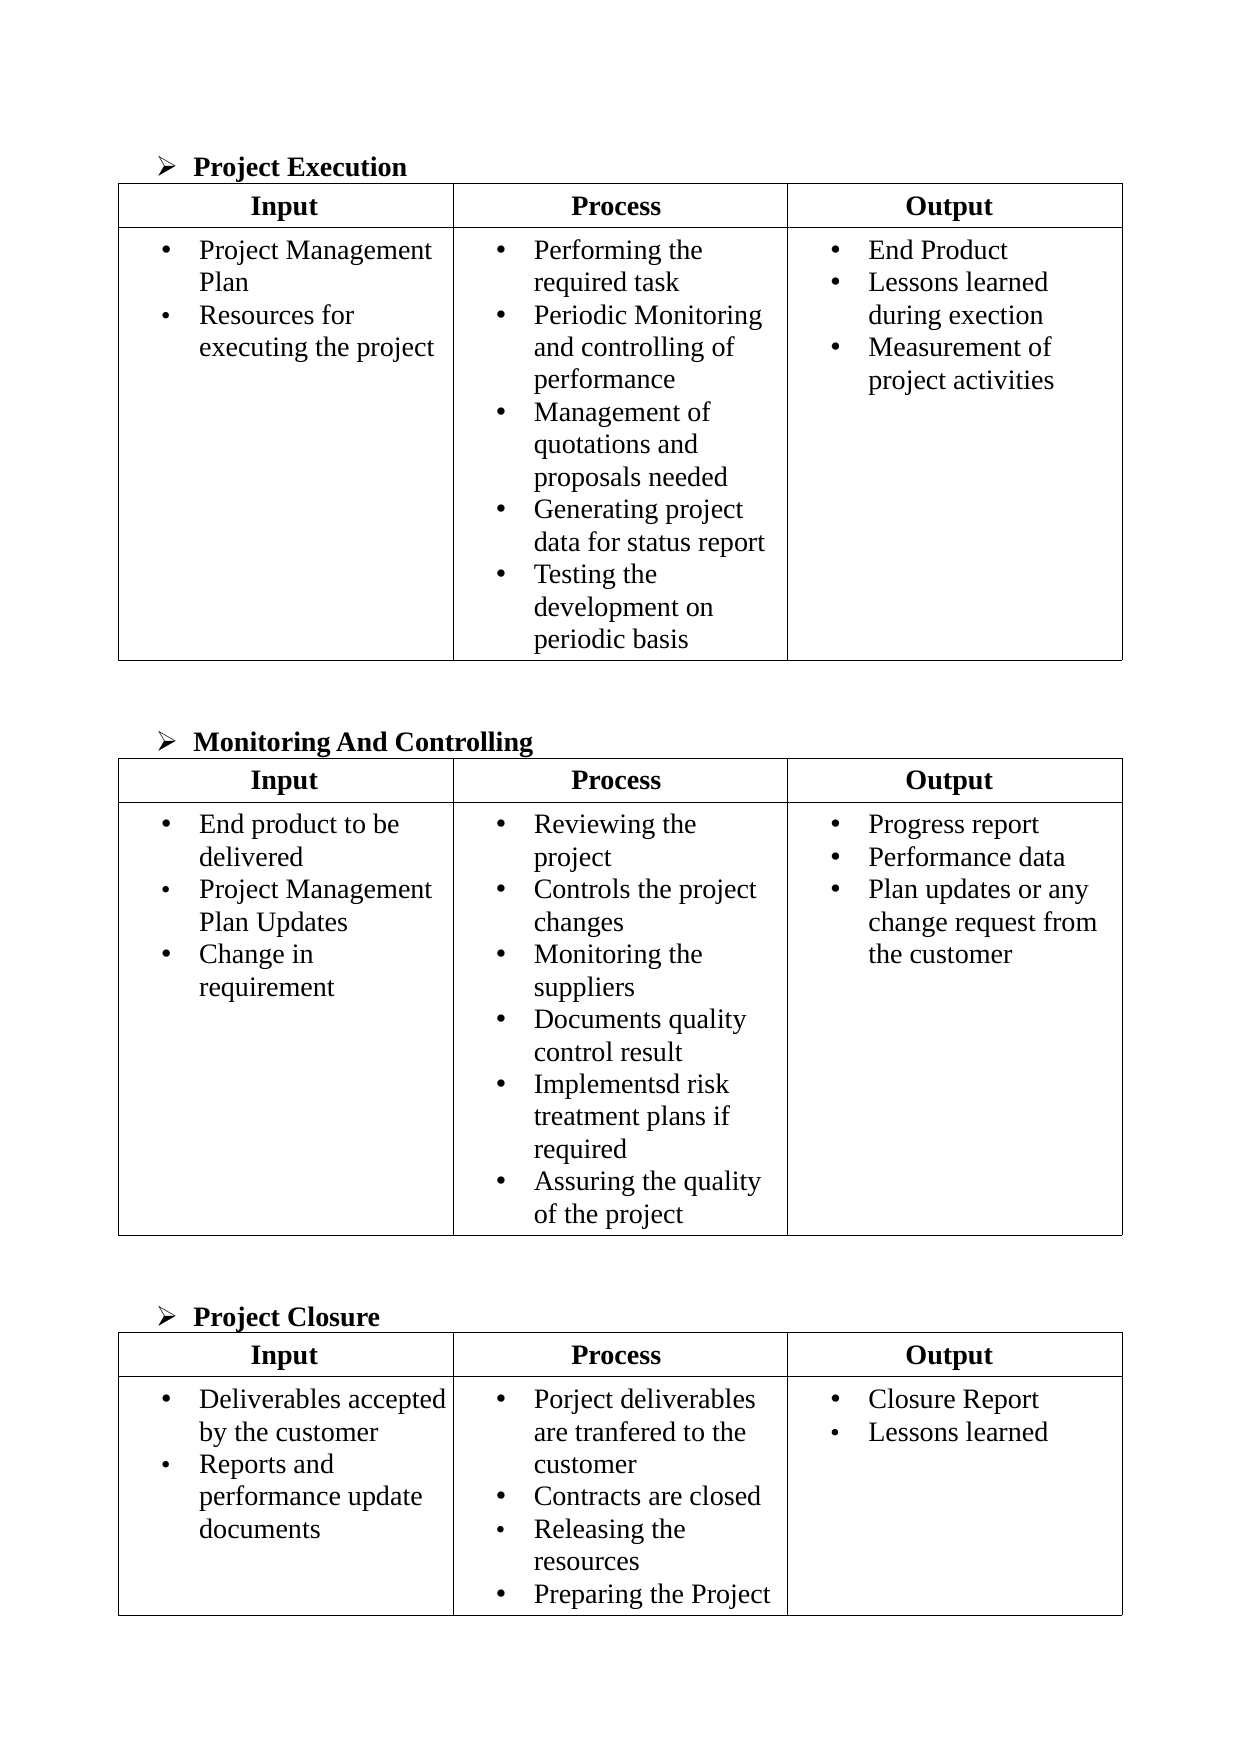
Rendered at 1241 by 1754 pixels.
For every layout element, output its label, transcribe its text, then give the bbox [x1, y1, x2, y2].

table_cell Closure Report Lessons learned [788, 1377, 1122, 1615]
table_header Input [119, 759, 453, 802]
table_cell End product to be delivered Project Management Plan Updates Change in requirement [119, 803, 453, 1235]
table_header Output [788, 759, 1122, 802]
table_cell Project Management Plan Resources for executing the project [119, 228, 453, 660]
table_header Output [788, 1333, 1122, 1376]
table_header Process [454, 184, 787, 227]
table_cell Progress report Performance data Plan updates or any change request from the customer [788, 803, 1122, 1235]
table_cell End Product Lessons learned during exection Measurement of project activities [788, 228, 1122, 660]
table_cell Porject deliverables are tranfered to the customer Contracts are closed Releasing the resources Preparing the Project [454, 1377, 787, 1615]
list Project Execution [156, 151, 1122, 183]
list Monitoring And Controlling [156, 725, 1122, 758]
table_header Input [119, 1333, 453, 1376]
table_cell Reviewing the project Controls the project changes Monitoring the suppliers Documents quality control result Implementsd risk treatment plans if required Assuring the quality of the project [454, 803, 787, 1235]
table_header Process [454, 1333, 787, 1376]
table_cell Deliverables accepted by the customer Reports and performance update documents [119, 1377, 453, 1615]
list Project Closure [156, 1300, 1122, 1332]
table_header Process [454, 759, 787, 802]
table_cell Performing the required task Periodic Monitoring and controlling of performance Management of quotations and proposals needed Generating project data for status report Testing the development on periodic basis [454, 228, 787, 660]
table_header Output [788, 184, 1122, 227]
table_header Input [119, 184, 453, 227]
